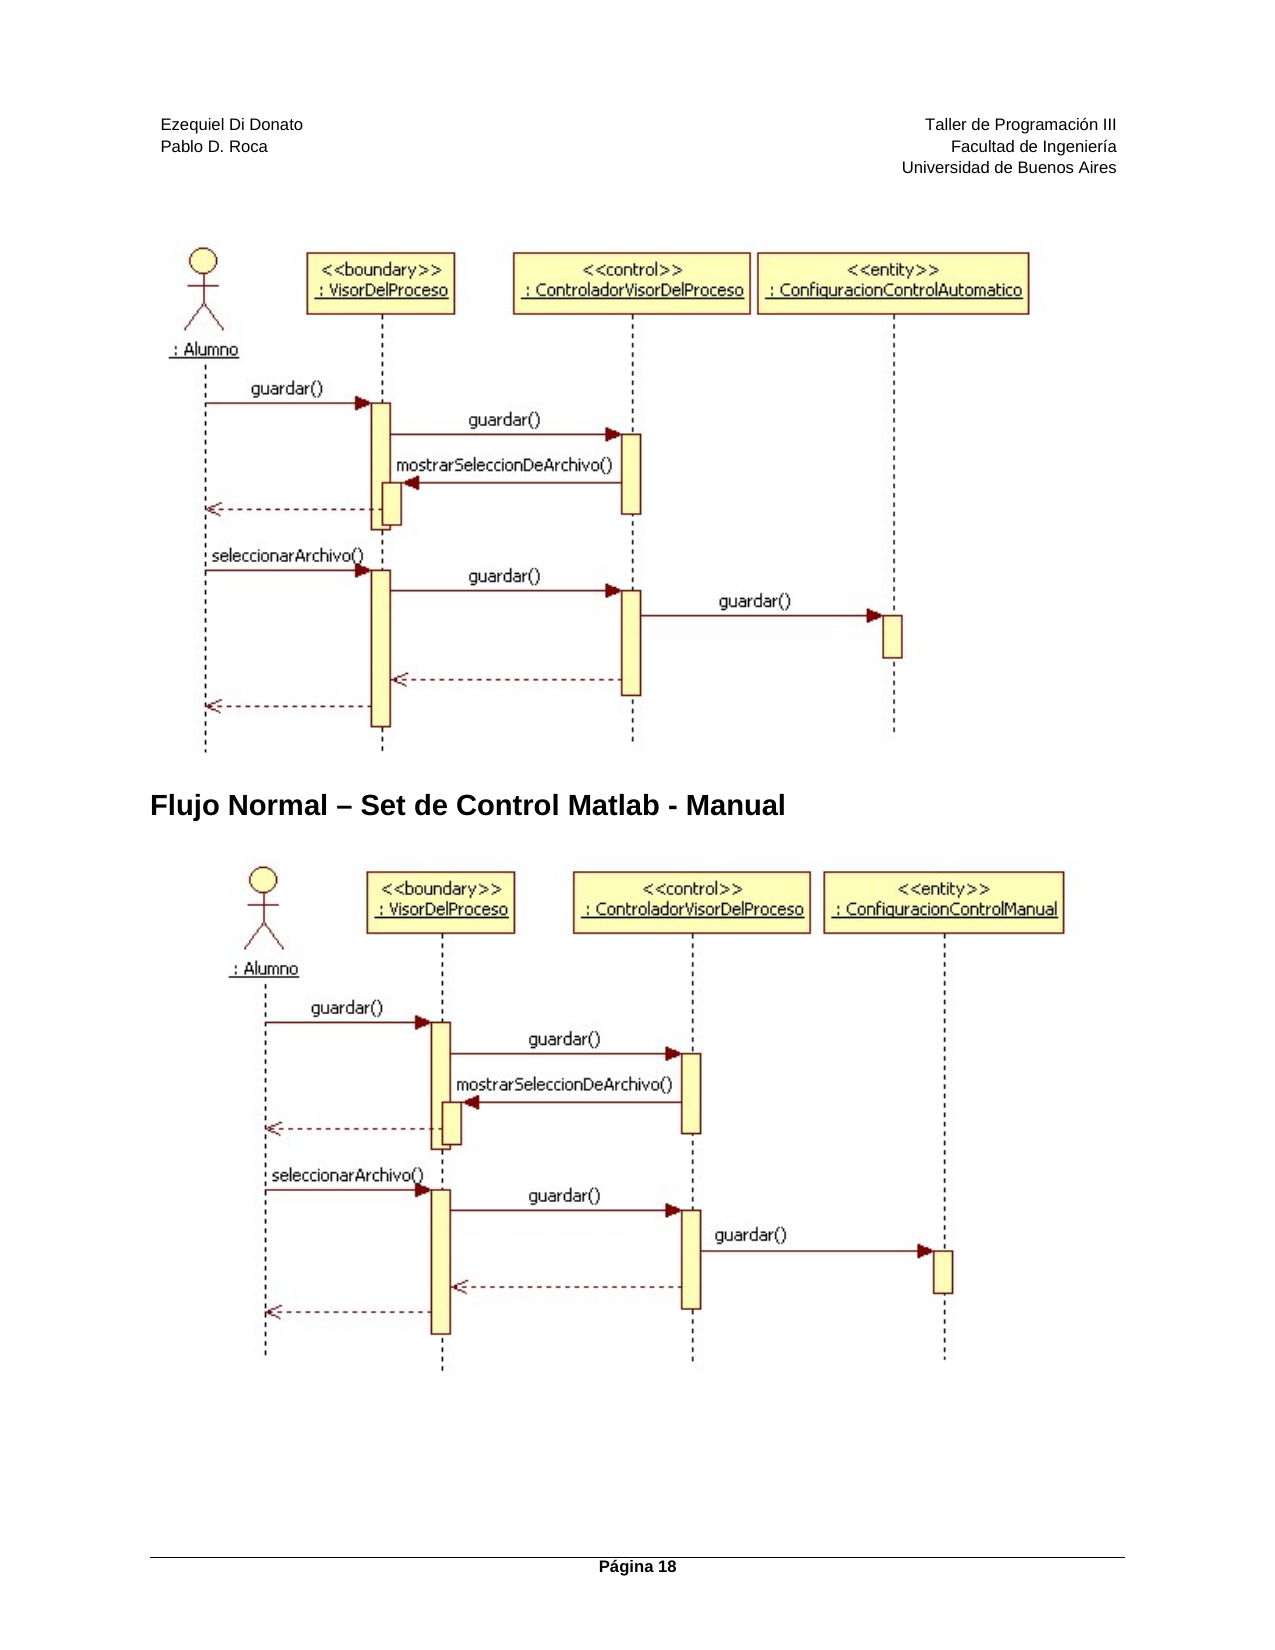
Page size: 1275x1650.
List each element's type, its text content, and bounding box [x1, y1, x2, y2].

picture [179, 834, 1096, 1404]
subtitle Flujo Normal – Set de Control Matlab - Manual [150, 215, 1125, 821]
picture [119, 215, 1061, 784]
